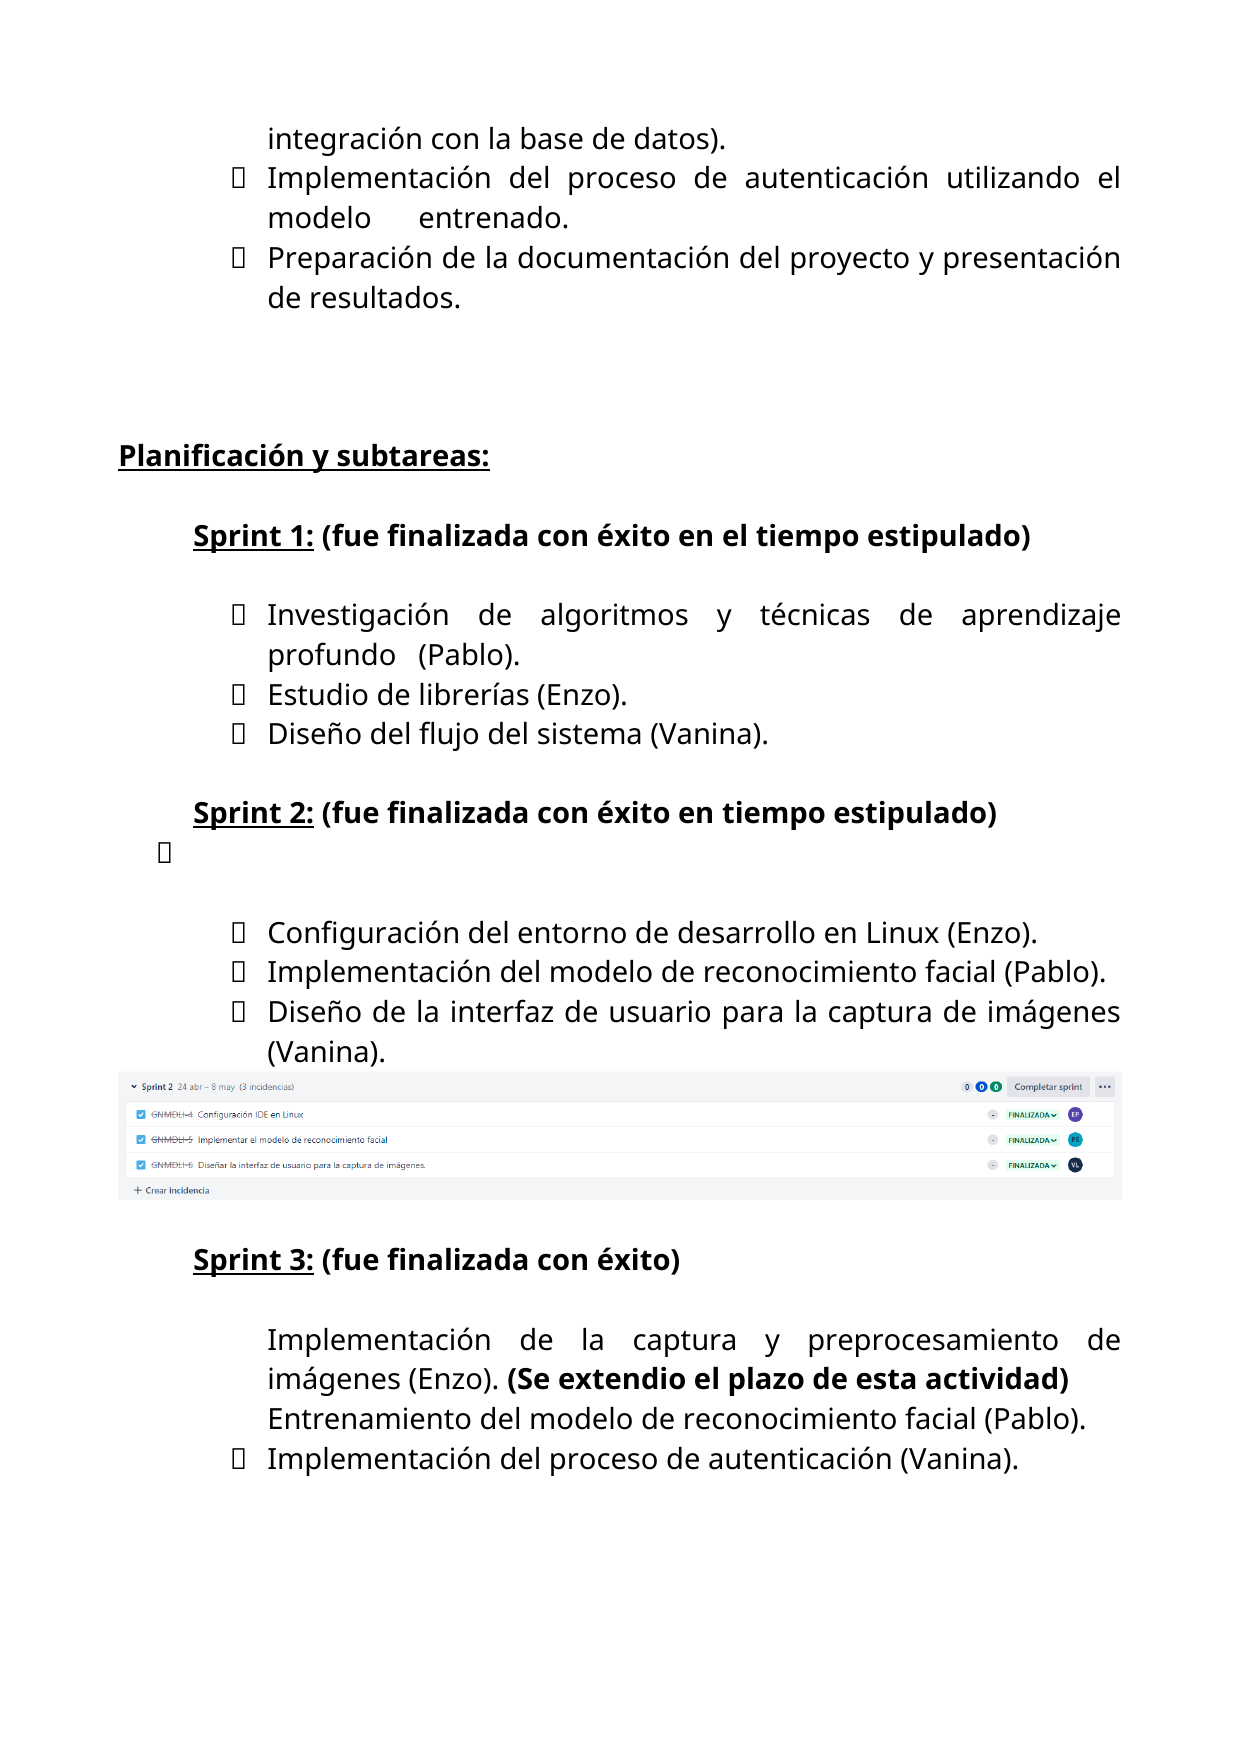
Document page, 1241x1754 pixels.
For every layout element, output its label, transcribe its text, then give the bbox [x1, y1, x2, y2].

list Implementación del proceso de autenticación utilizando el modelo entrenado. [229, 158, 1122, 237]
list Sprint 2: (fue finalizada con éxito en tiempo estipulado) [156, 793, 1122, 832]
list Diseño de la interfaz de usuario para la captura de imágenes (Vanina). [229, 991, 1122, 1070]
list Implementación de la captura y preprocesamiento de imágenes (Enzo). (Se extendio el plazo de esta actividad) [229, 1319, 1122, 1398]
list Sprint 3: (fue finalizada con éxito) [156, 1239, 1122, 1279]
list integración con la base de datos). [229, 118, 1122, 158]
list Sprint 1: (fue finalizada con éxito en el tiempo estipulado) [156, 515, 1122, 555]
list Configuración del entorno de desarrollo en Linux (Enzo). [229, 912, 1122, 952]
list Implementación del modelo de reconocimiento facial (Pablo). [229, 952, 1122, 991]
list Preparación de la documentación del proyecto y presentación de resultados. [229, 237, 1122, 317]
picture [118, 1070, 1123, 1200]
list Implementación del proceso de autenticación (Vanina). [229, 1438, 1122, 1478]
list Entrenamiento del modelo de reconocimiento facial (Pablo). [229, 1398, 1122, 1438]
list Investigación de algoritmos y técnicas de aprendizaje profundo (Pablo). [229, 594, 1122, 674]
list Diseño del flujo del sistema (Vanina). [229, 713, 1122, 753]
list Estudio de librerías (Enzo). [229, 674, 1122, 713]
text Planificación y subtareas: [118, 436, 1122, 475]
